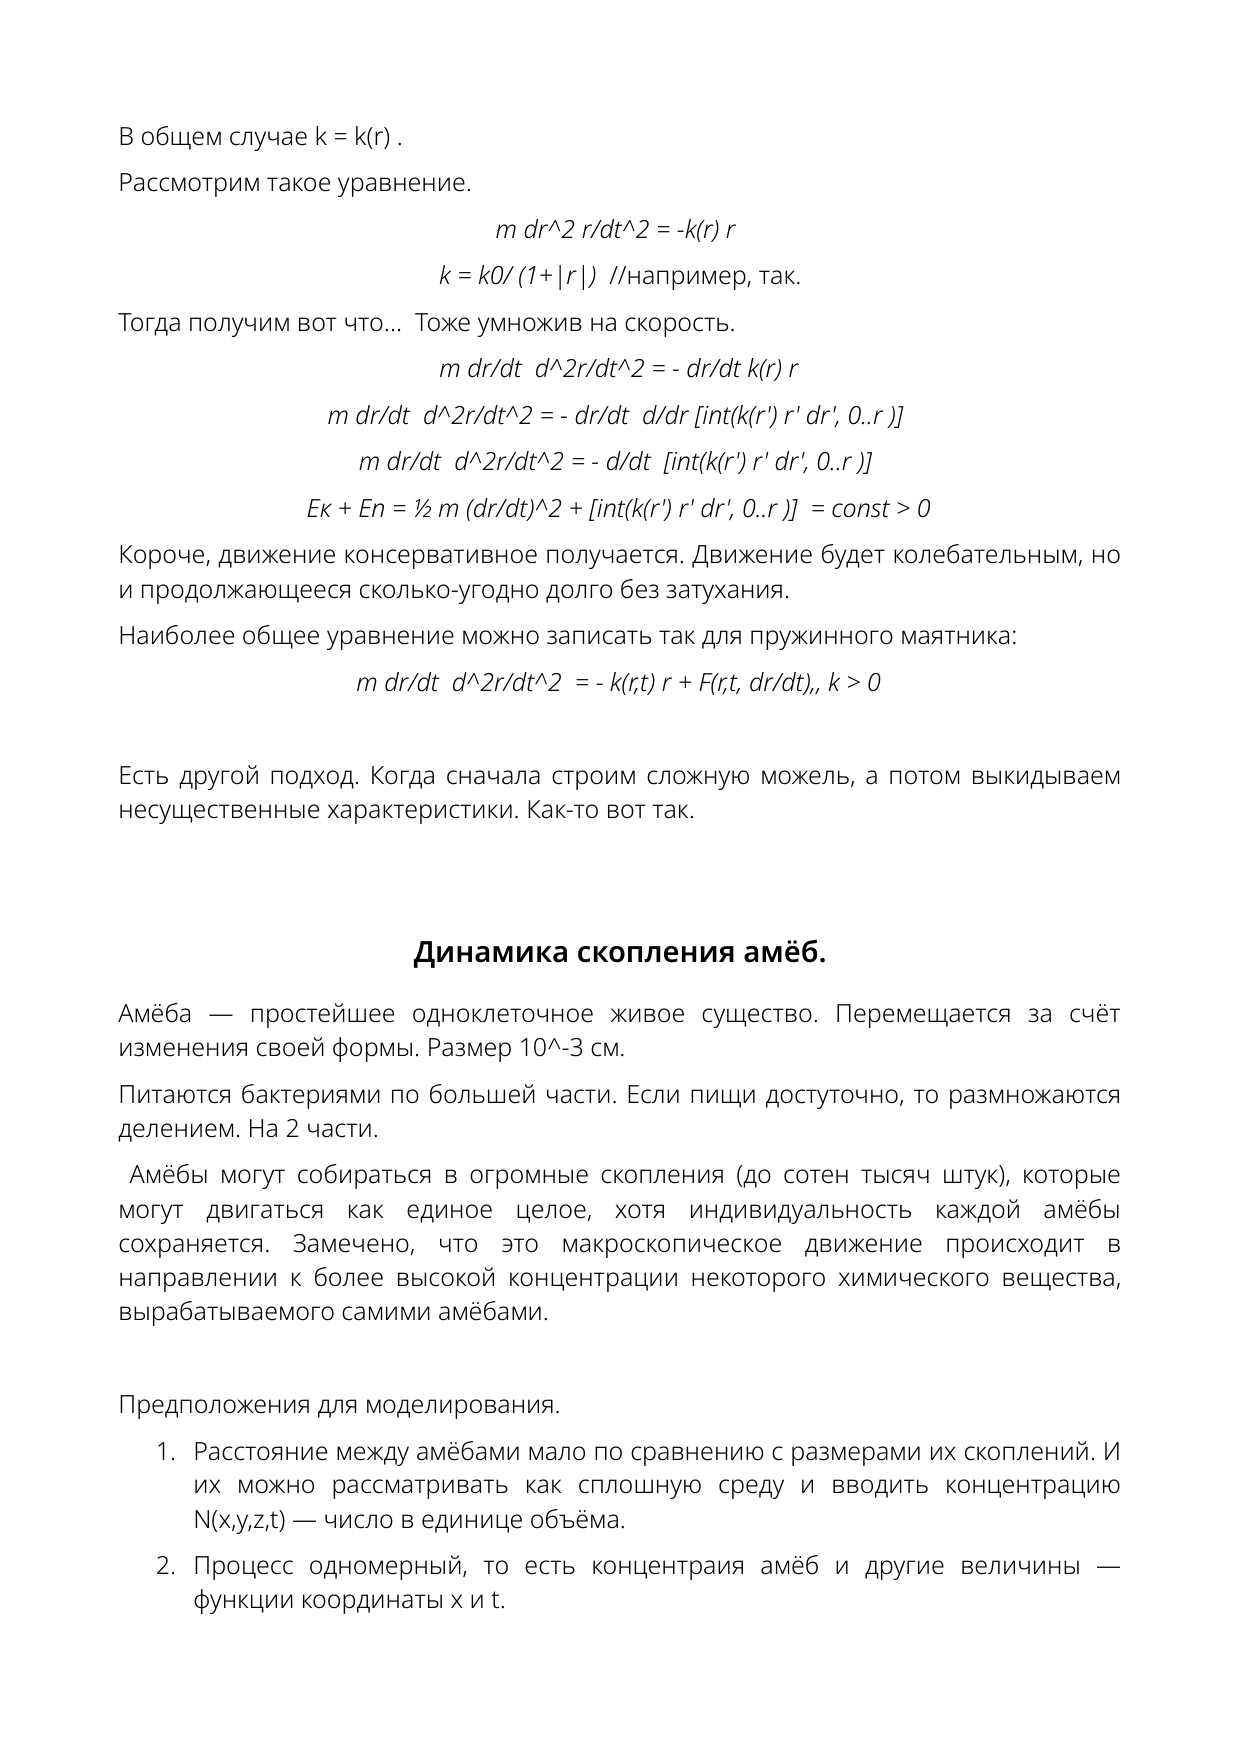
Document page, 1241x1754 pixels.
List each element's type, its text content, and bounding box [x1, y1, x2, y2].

text Амёба — простейшее одноклеточное живое существо. Перемещается за счёт изменения своей формы. Размер 10^-3 см. [118, 996, 1122, 1064]
text Рассмотрим такое уравнение. [118, 165, 1122, 199]
text m dr/dt d^2r/dt^2 = - dr/dt d/dr [int(k(r') r' dr', 0..r )] [118, 397, 1122, 432]
text Наиболее общее уравнение можно записать так для пружинного маятника: [118, 618, 1122, 652]
text m dr/dt d^2r/dt^2 = - d/dt [int(k(r') r' dr', 0..r )] [118, 444, 1122, 478]
text Eк + Eп = ½ m (dr/dt)^2 + [int(k(r') r' dr', 0..r )] = const > 0 [118, 491, 1122, 525]
list Расстояние между амёбами мало по сравнению с размерами их скоплений. И их можно рассматривать как сплошную среду и вводить концентрацию N(x,y,z,t) — число в единице объёма. [156, 1433, 1122, 1535]
text Предположения для моделирования. [118, 1387, 1122, 1421]
text В общем случае k = k(r) . [118, 118, 1122, 152]
text m dr^2 r/dt^2 = -k(r) r [118, 211, 1122, 245]
text m dr/dt d^2r/dt^2 = - k(r,t) r + F(r,t, dr/dt),, k > 0 [118, 664, 1122, 698]
subtitle Динамика скопления амёб. [118, 931, 1122, 971]
text Амёбы могут собираться в огромные скопления (до сотен тысяч штук), которые могут двигаться как единое целое, хотя индивидуальность каждой амёбы сохраняется. Замечено, что это макроскопическое движение происходит в направлении к более высокой концентрации некоторого химического вещества, вырабатываемого самими амёбами. [118, 1157, 1122, 1327]
text Короче, движение консервативное получается. Движение будет колебательным, но и продолжающееся сколько-угодно долго без затухания. [118, 537, 1122, 605]
text Есть другой подход. Когда сначала строим сложную можель, а потом выкидываем несущественные характеристики. Как-то вот так. [118, 757, 1122, 826]
list Процесс одномерный, то есть концентраия амёб и другие величины — функции координаты x и t. [156, 1548, 1122, 1616]
text Тогда получим вот что... Тоже умножив на скорость. [118, 304, 1122, 338]
text m dr/dt d^2r/dt^2 = - dr/dt k(r) r [118, 351, 1122, 385]
text Питаются бактериями по большей части. Если пищи достуточно, то размножаются делением. На 2 части. [118, 1077, 1122, 1145]
text k = k0/ (1+|r|) //например, так. [118, 258, 1122, 292]
